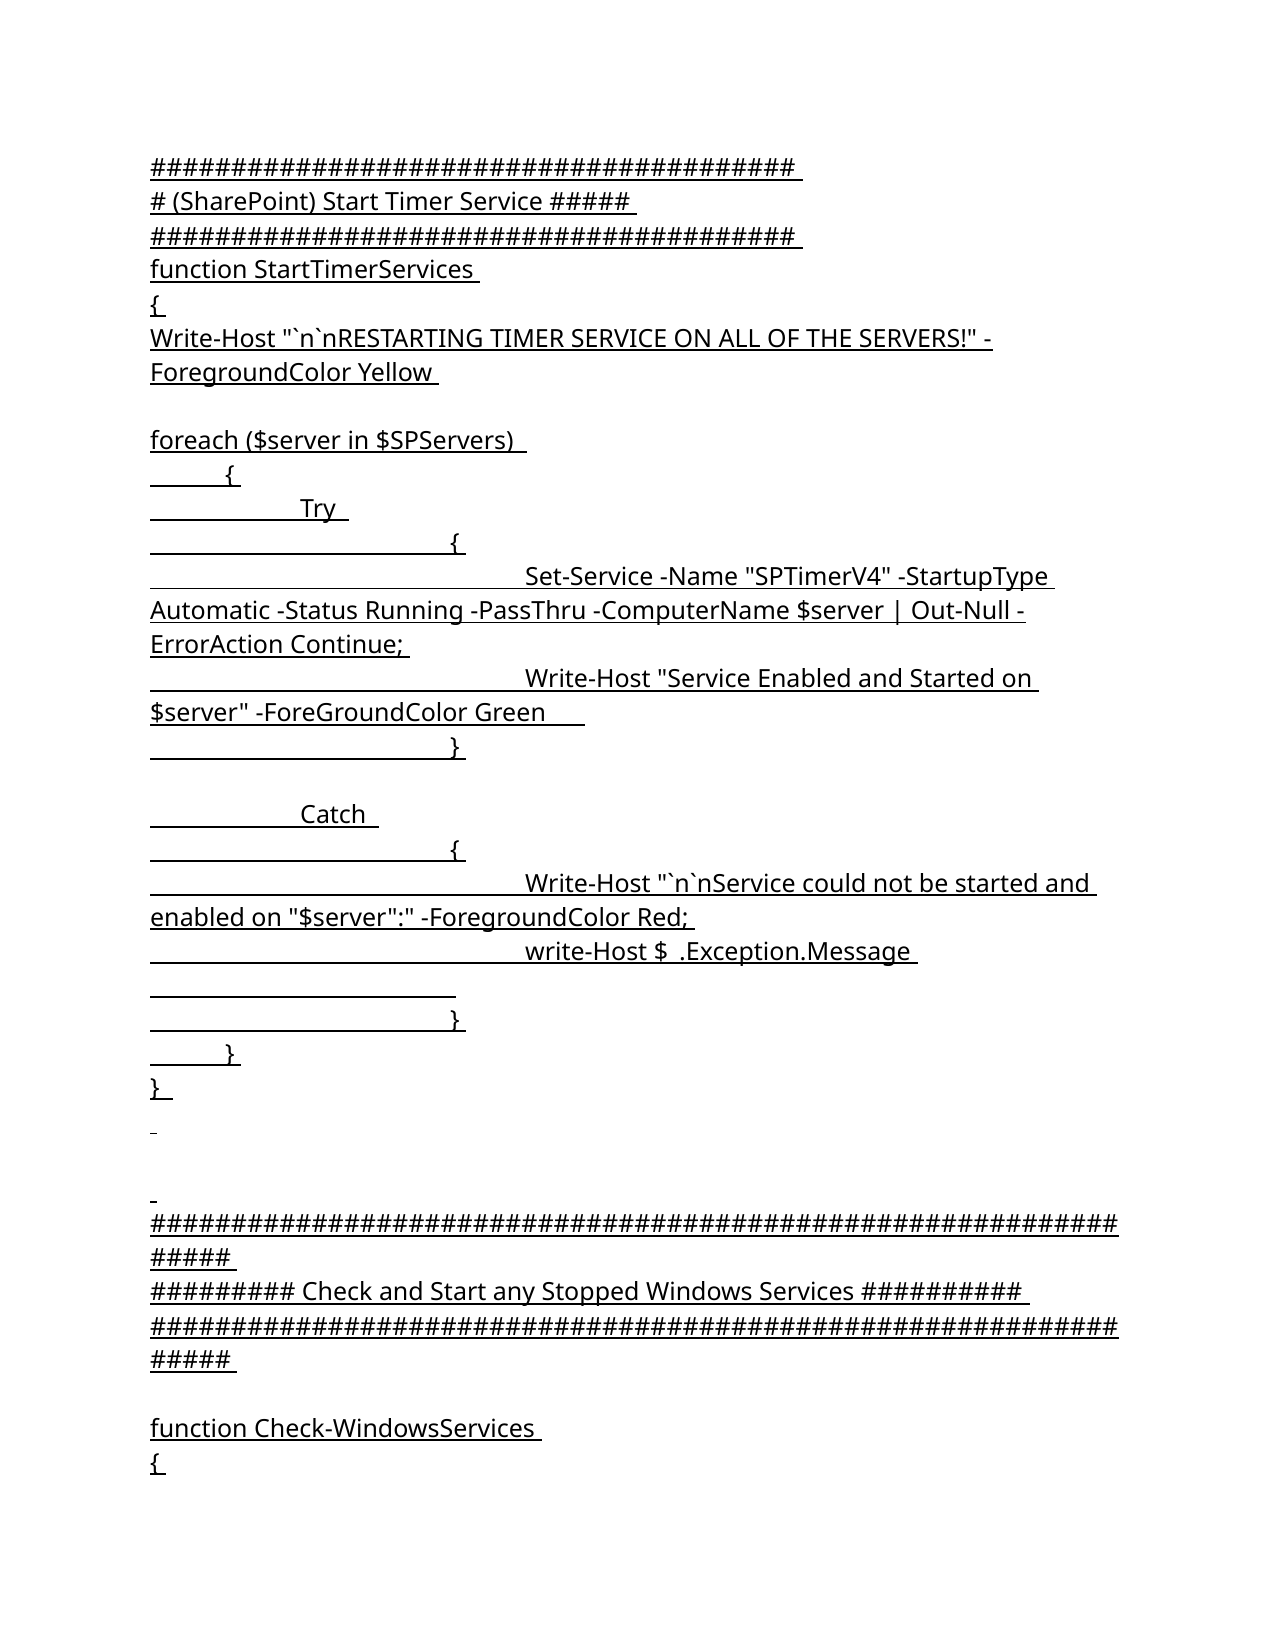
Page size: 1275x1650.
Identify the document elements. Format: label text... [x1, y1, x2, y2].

text ################################################################# [150, 1308, 1125, 1376]
text foreach ($server in $SPServers) [150, 422, 1125, 457]
text write-Host $_.Exception.Message [150, 933, 1125, 967]
text { [150, 525, 1125, 559]
text Write-Host "Service Enabled and Started on $server" -ForeGroundColor Green [150, 661, 1125, 729]
text function Check-WindowsServices [150, 1410, 1125, 1444]
text } [150, 1036, 1125, 1070]
text Catch [150, 797, 1125, 831]
text { [150, 457, 1125, 491]
text Set-Service -Name "SPTimerV4" -StartupType Automatic -Status Running -PassThru -ComputerName $server | Out-Null -ErrorAction Continue; [150, 559, 1125, 661]
text Write-Host "`n`nService could not be started and enabled on "$server":" -ForegroundColor Red; [150, 865, 1125, 933]
text ######################################## [150, 150, 1125, 184]
text ######### Check and Start any Stopped Windows Services ########## [150, 1274, 1125, 1308]
text } [150, 1070, 1125, 1104]
text ################################################################# [150, 1206, 1125, 1274]
text } [150, 1002, 1125, 1036]
text { [150, 286, 1125, 320]
text Try [150, 491, 1125, 525]
text } [150, 729, 1125, 763]
text function StartTimerServices [150, 252, 1125, 286]
text Write-Host "`n`nRESTARTING TIMER SERVICE ON ALL OF THE SERVERS!" -ForegroundColor Yellow [150, 320, 1125, 388]
text # (SharePoint) Start Timer Service ##### [150, 184, 1125, 218]
text ######################################## [150, 218, 1125, 252]
text { [150, 1444, 1125, 1478]
text { [150, 831, 1125, 865]
